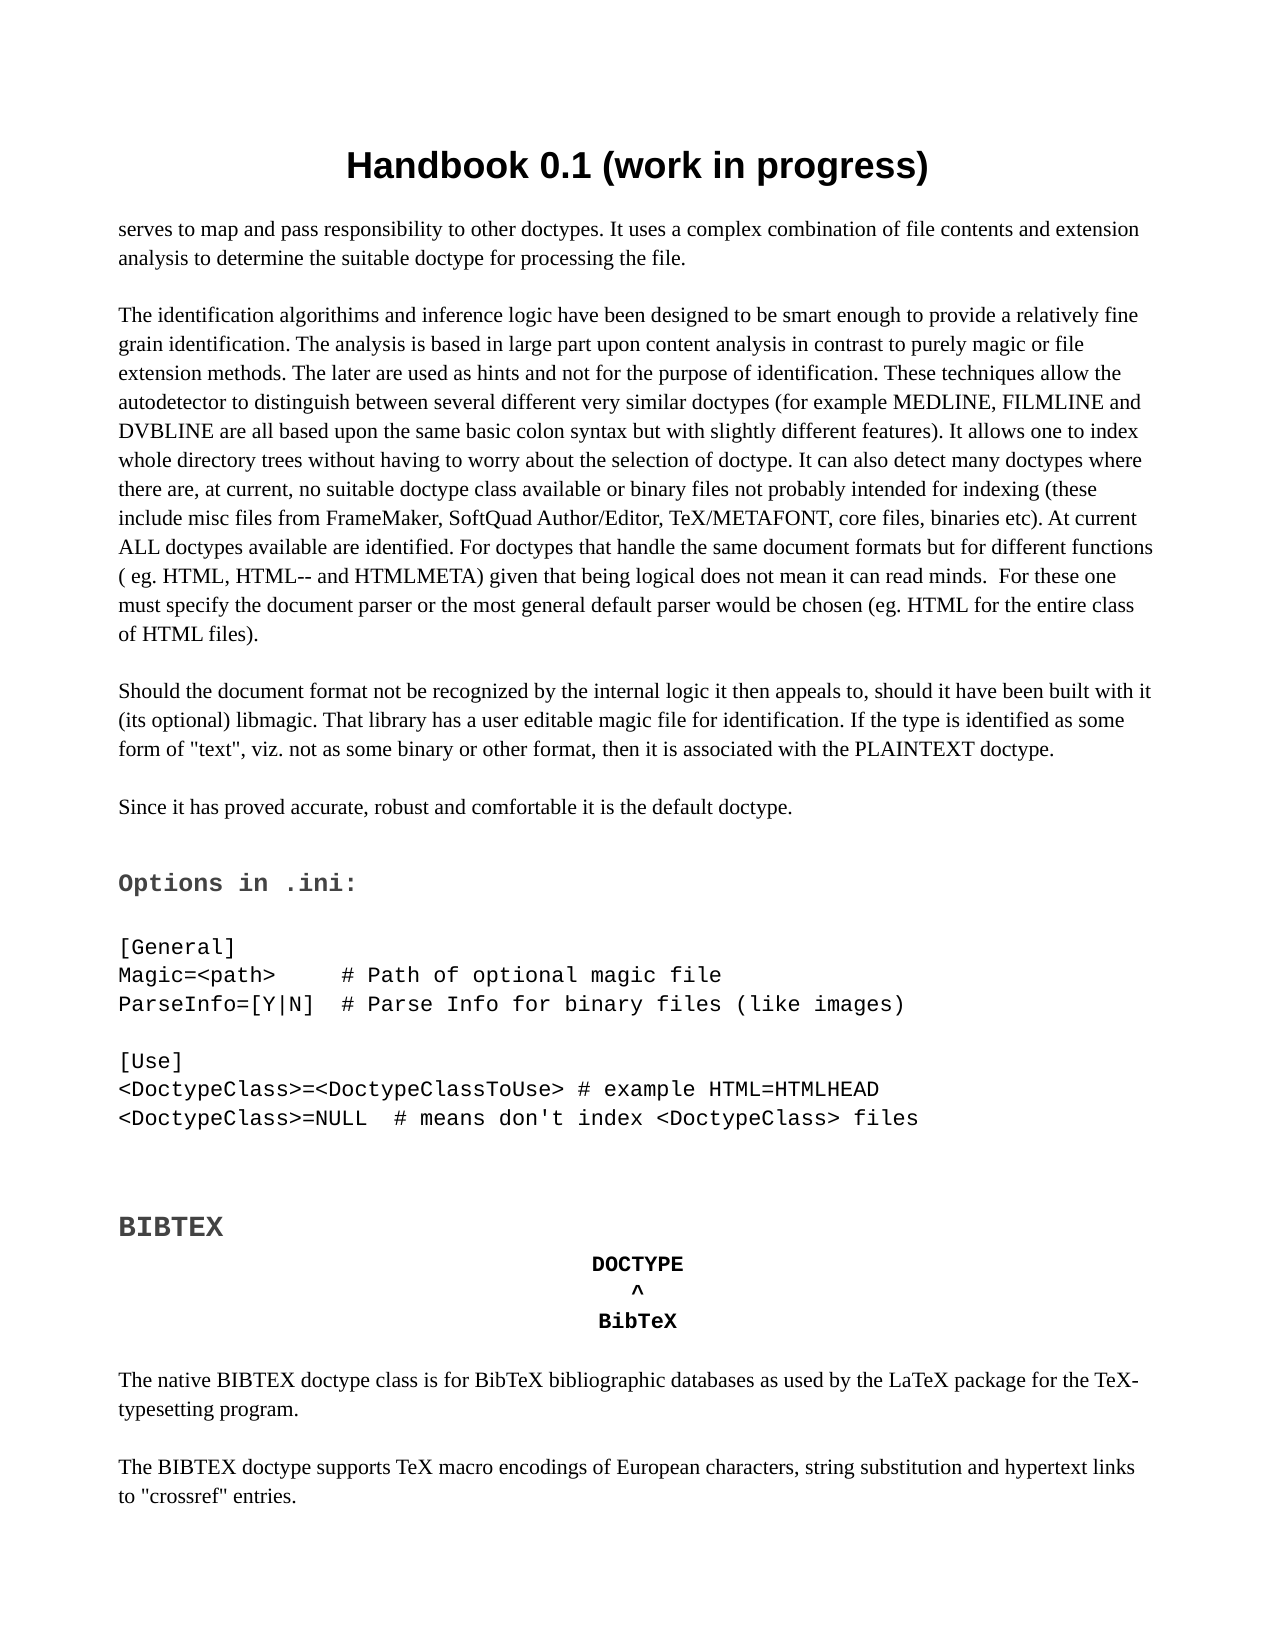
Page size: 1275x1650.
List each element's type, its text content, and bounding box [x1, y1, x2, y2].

text Should the document format not be recognized by the internal logic it then appeals to, should it have been built with it (its optional) libmagic. That library has a user editable magic file for identification. If the type is identified as some form of "text", viz. not as some binary or other format, then it is associated with the PLAINTEXT doctype. [118, 678, 1157, 761]
text <DoctypeClass>=<DoctypeClassToUse> # example HTML=HTMLHEAD [118, 1078, 1157, 1103]
subtitle BIBTEX [118, 1212, 1157, 1245]
text DOCTYPE [118, 1253, 1157, 1278]
text serves to map and pass responsibility to other doctypes. It uses a complex combination of file contents and extension analysis to determine the suitable doctype for processing the file. [118, 216, 1157, 270]
text The native BIBTEX doctype class is for BibTeX bibliographic databases as used by the LaTeX package for the TeX-typesetting program. [118, 1367, 1157, 1422]
text [General] [118, 936, 1157, 961]
text ParseInfo=[Y|N] # Parse Info for binary files (like images) [118, 993, 1157, 1018]
text The identification algorithims and inference logic have been designed to be smart enough to provide a relatively fine grain identification. The analysis is based in large part upon content analysis in contrast to purely magic or file extension methods. The later are used as hints and not for the purpose of identification. These techniques allow the autodetector to distinguish between several different very similar doctypes (for example MEDLINE, FILMLINE and DVBLINE are all based upon the same basic colon syntax but with slightly different features). It allows one to index whole directory trees without having to worry about the selection of doctype. It can also detect many doctypes where there are, at current, no suitable doctype class available or binary files not probably intended for indexing (these include misc files from FrameMaker, SoftQuad Author/Editor, TeX/METAFONT, core files, binaries etc). At current ALL doctypes available are identified. For doctypes that handle the same document formats but for different functions ( eg. HTML, HTML-- and HTMLMETA) given that being logical does not mean it can read minds. For these one must specify the document parser or the most general default parser would be chosen (eg. HTML for the entire class of HTML files). [118, 302, 1157, 646]
text ^ [118, 1282, 1157, 1307]
text <DoctypeClass>=NULL # means don't index <DoctypeClass> files [118, 1107, 1157, 1132]
text BibTeX [118, 1310, 1157, 1335]
text Magic=<path> # Path of optional magic file [118, 964, 1157, 989]
text [Use] [118, 1050, 1157, 1075]
text Since it has proved accurate, robust and comfortable it is the default doctype. [118, 794, 1157, 819]
subtitle Options in .ini: [118, 871, 1157, 899]
text The BIBTEX doctype supports TeX macro encodings of European characters, string substitution and hypertext links to "crossref" entries. [118, 1454, 1157, 1508]
